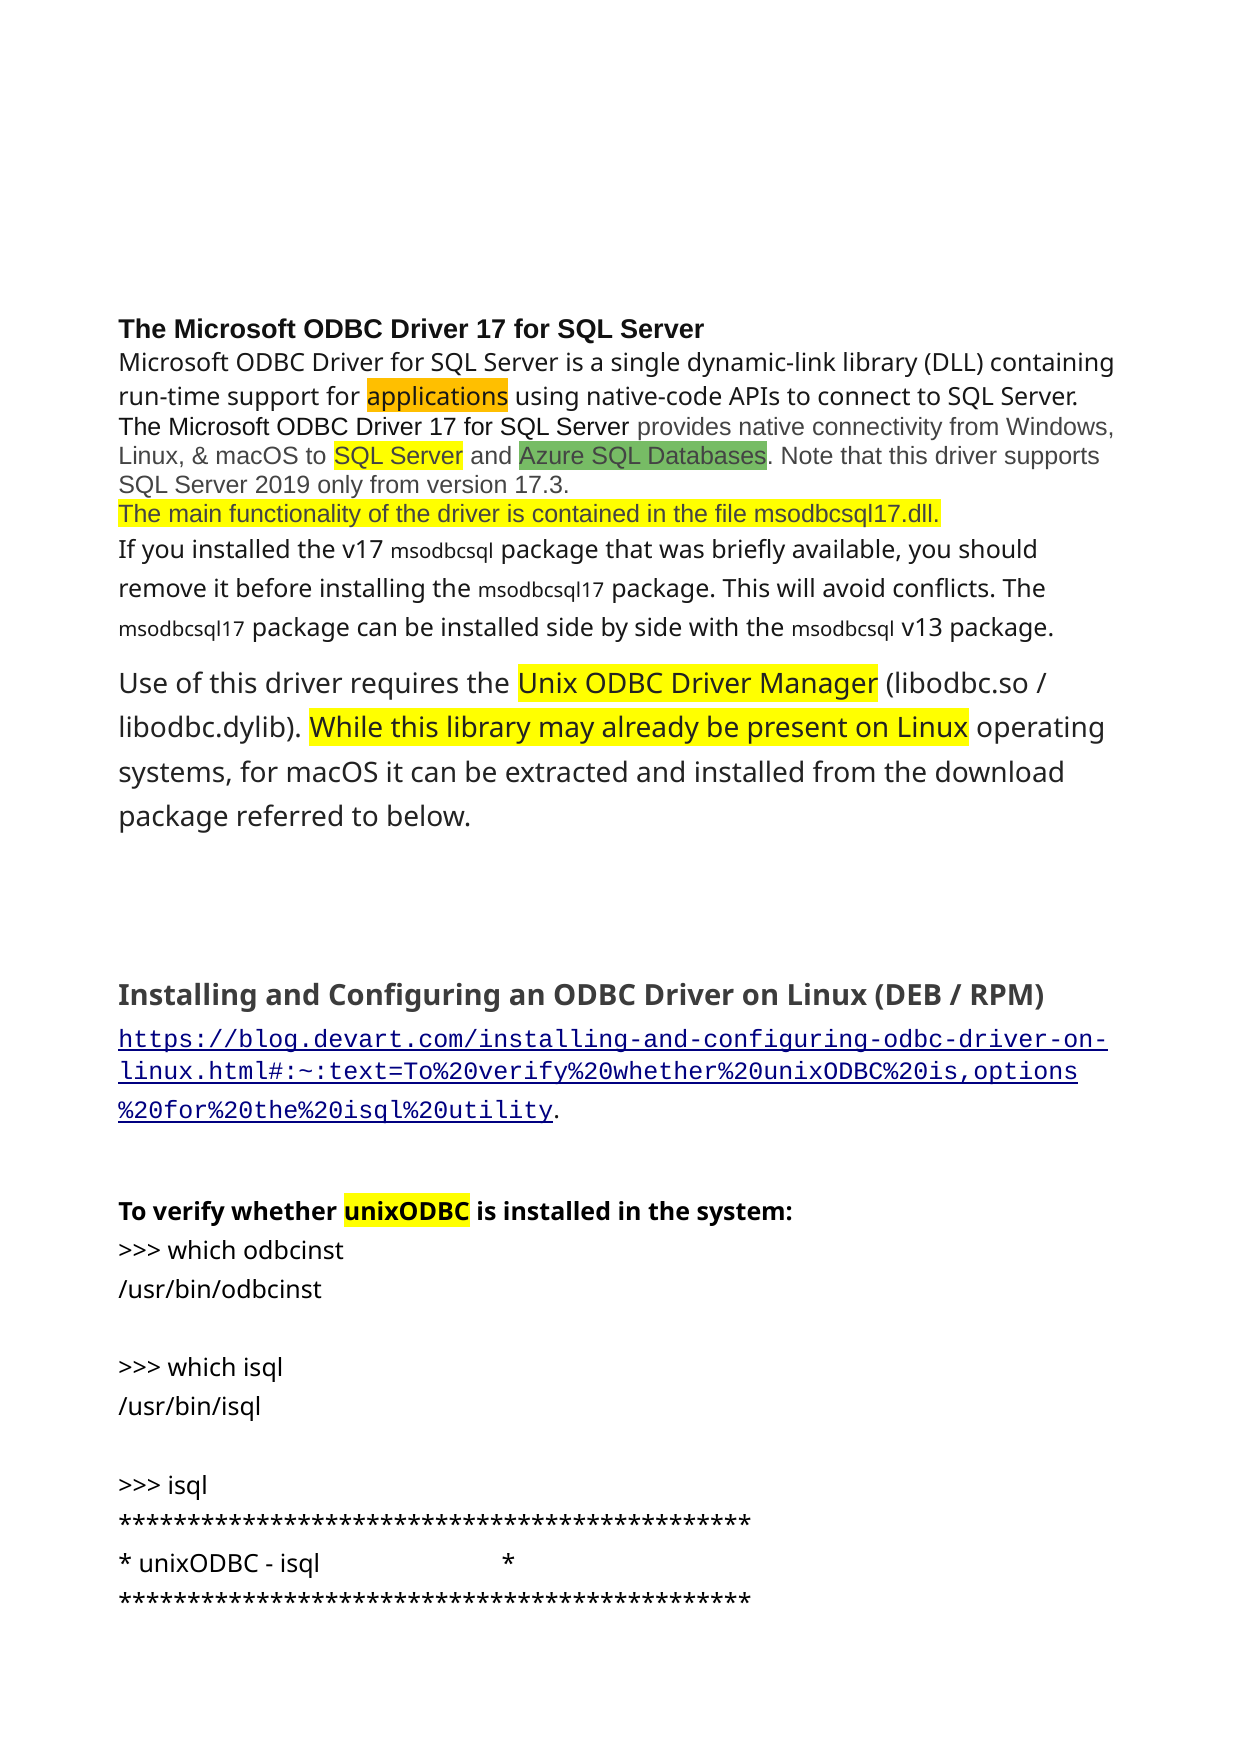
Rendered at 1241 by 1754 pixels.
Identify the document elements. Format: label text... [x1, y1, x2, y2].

subtitle Installing and Configuring an ODBC Driver on Linux (DEB / RPM) [118, 974, 1122, 1014]
text To verify whether unixODBC is installed in the system: [118, 1193, 1122, 1227]
text >>> isql [118, 1467, 1122, 1501]
text >>> which odbcinst [118, 1232, 1122, 1266]
text ********************************************** [118, 1507, 1122, 1541]
text https://blog.devart.com/installing-and-configuring-odbc-driver-on-linux.html#:~:text=To%20verify%20whether%20unixODBC%20is,options%20for%20the%20isql%20utility. [118, 1026, 1122, 1126]
text ********************************************** [118, 1585, 1122, 1619]
text /usr/bin/odbcinst [118, 1272, 1122, 1306]
text If you installed the v17 msodbcsql package that was briefly available, you should remove it before installing the msodbcsql17 package. This will avoid conflicts. The msodbcsql17 package can be installed side by side with the msodbcsql v13 package. [118, 532, 1122, 644]
text Use of this driver requires the Unix ODBC Driver Manager (libodbc.so / libodbc.dylib). While this library may already be present on Linux operating systems, for macOS it can be extracted and installed from the download package referred to below. [118, 664, 1122, 834]
text >>> which isql [118, 1350, 1122, 1384]
text The Microsoft ODBC Driver 17 for SQL Server [118, 313, 1122, 344]
text The Microsoft ODBC Driver 17 for SQL Server provides native connectivity from Windows, Linux, & macOS to SQL Server and Azure SQL Databases. Note that this driver supports SQL Server 2019 only from version 17.3. [118, 412, 1122, 499]
text /usr/bin/isql [118, 1389, 1122, 1423]
text The main functionality of the driver is contained in the file msodbcsql17.dll. [118, 499, 1122, 527]
text * unixODBC - isql * [118, 1546, 1122, 1580]
text Microsoft ODBC Driver for SQL Server is a single dynamic-link library (DLL) containing run-time support for applications using native-code APIs to connect to SQL Server. [118, 344, 1122, 412]
